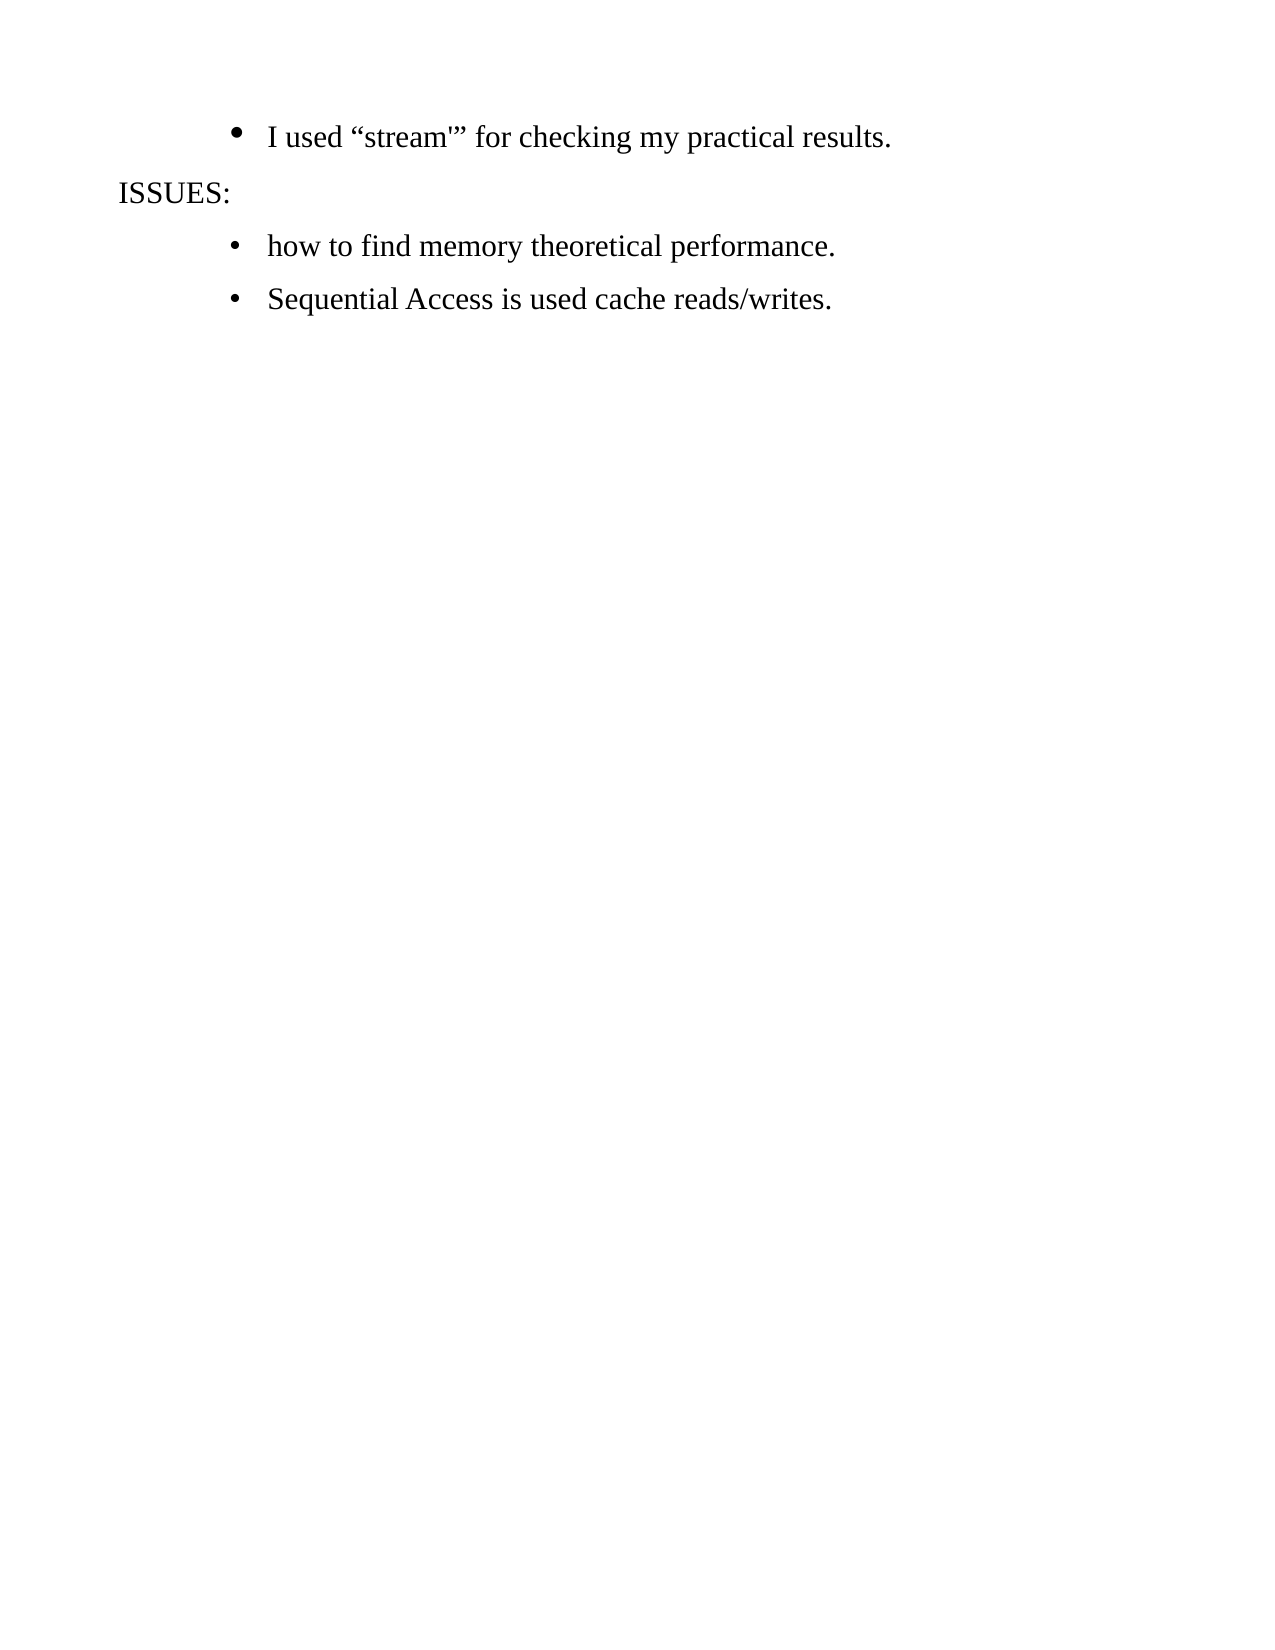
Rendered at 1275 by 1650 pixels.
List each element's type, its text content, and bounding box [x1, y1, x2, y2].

list how to find memory theoretical performance. [229, 227, 1157, 263]
text ISSUES: [118, 174, 1157, 210]
list Sequential Access is used cache reads/writes. [229, 280, 1157, 316]
list I used “stream'” for checking my practical results. [229, 118, 1157, 156]
